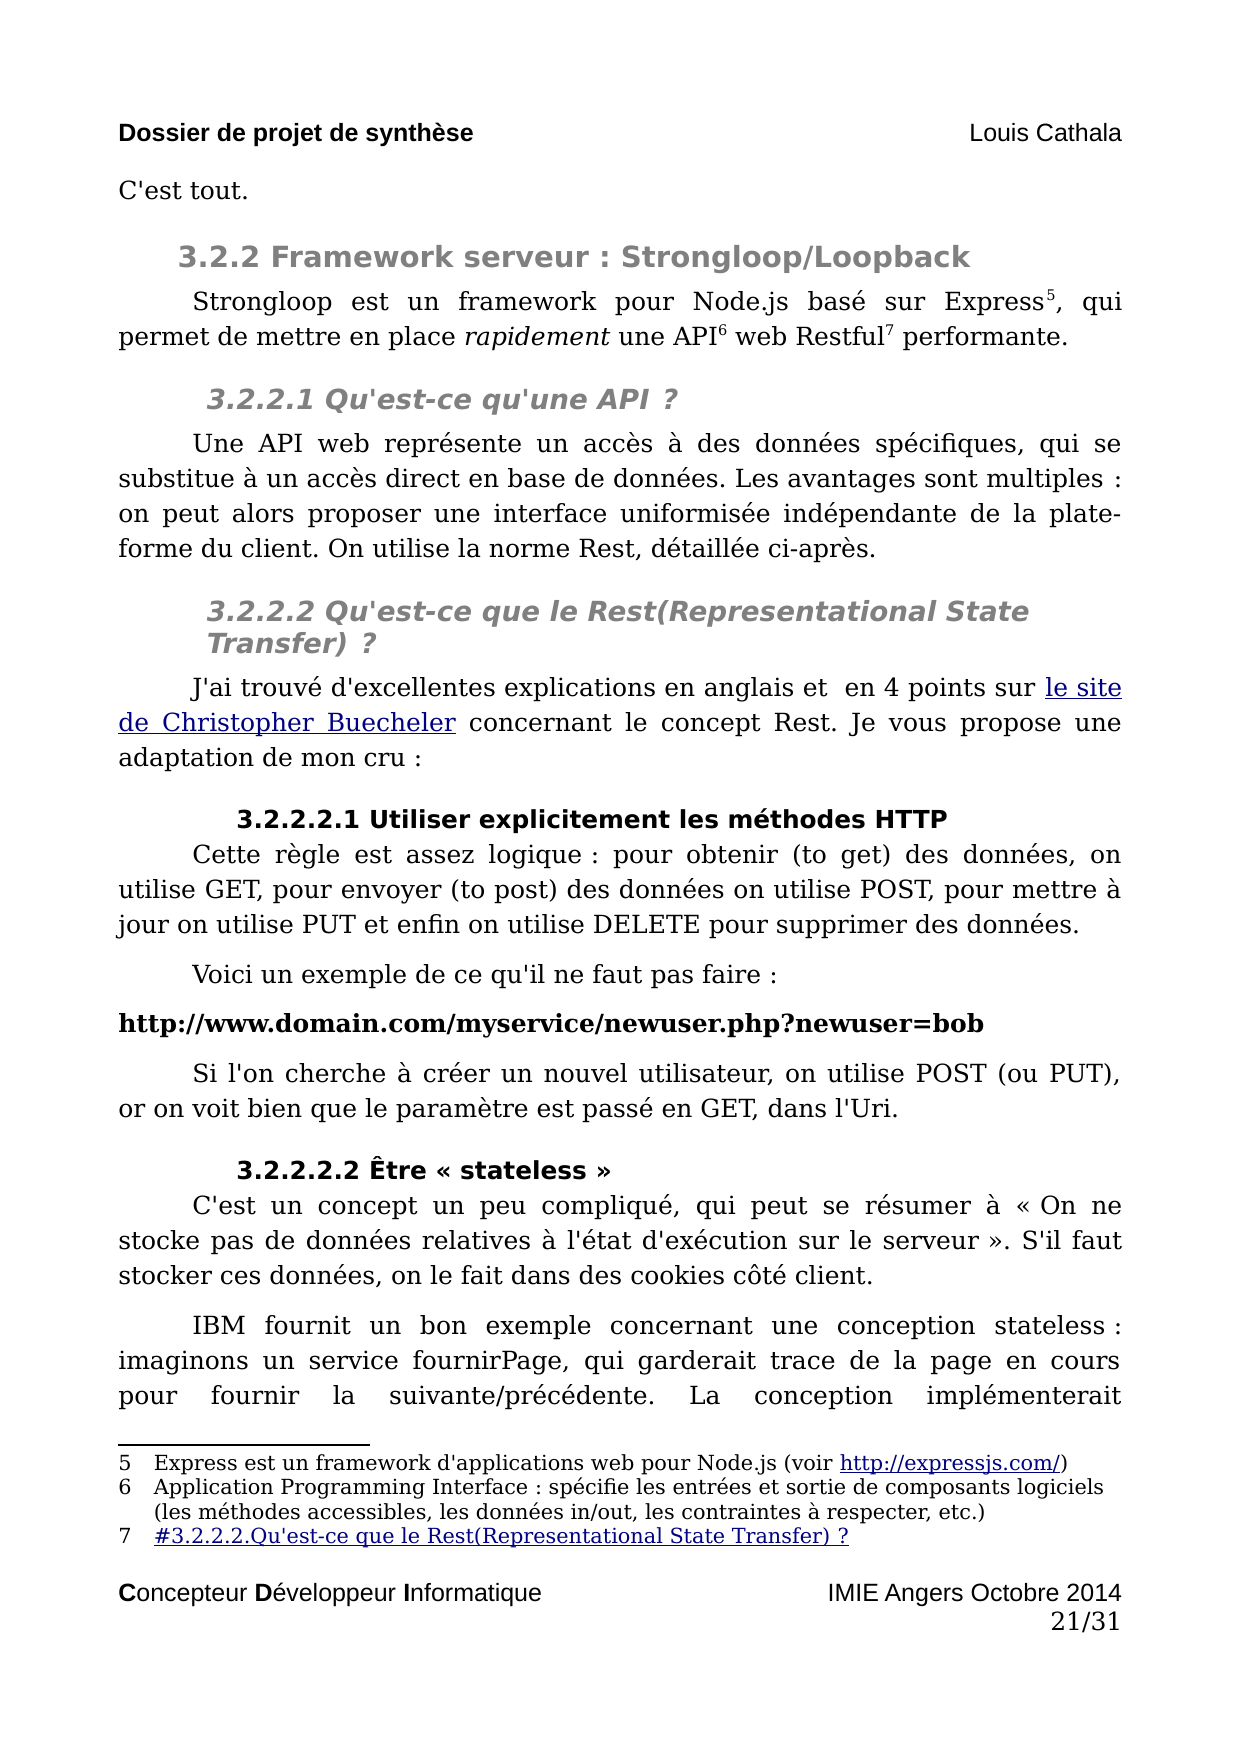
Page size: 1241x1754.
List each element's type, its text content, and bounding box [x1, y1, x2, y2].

text C'est tout. [118, 176, 1122, 206]
subtitle Qu'est-ce que le Rest(Representational State Transfer) ? [207, 596, 1122, 661]
subtitle Qu'est-ce qu'une API ? [207, 384, 1122, 416]
text Strongloop est un framework pour Node.js basé sur Express, qui permet de mettre en place rapidement une API web Restful performante. [118, 287, 1122, 351]
subtitle Utiliser explicitement les méthodes HTTP [236, 805, 1122, 834]
text Si l'on cherche à créer un nouvel utilisateur, on utilise POST (ou PUT), or on voit bien que le paramètre est passé en GET, dans l'Uri. [118, 1059, 1122, 1123]
text Express est un framework d'applications web pour Node.js (voir http://expressjs.com/) [118, 1451, 1122, 1475]
text http://www.domain.com/myservice/newuser.php?newuser=bob [118, 1009, 1122, 1039]
text Cette règle est assez logique : pour obtenir (to get) des données, on utilise GET, pour envoyer (to post) des données on utilise POST, pour mettre à jour on utilise PUT et enfin on utilise DELETE pour supprimer des données. [118, 840, 1122, 939]
text Application Programming Interface : spécifie les entrées et sortie de composants logiciels (les méthodes accessibles, les données in/out, les contraintes à respecter, etc.) [118, 1475, 1122, 1524]
subtitle Être « stateless » [236, 1156, 1122, 1185]
text IBM fournit un bon exemple concernant une conception stateless : imaginons un service fournirPage, qui garderait trace de la page en cours pour fournir la suivante/précédente. La conception implémenterait [118, 1311, 1122, 1410]
subtitle Framework serveur : Strongloop/Loopback [177, 241, 1122, 274]
text J'ai trouvé d'excellentes explications en anglais et en 4 points sur le site de Christopher Buecheler concernant le concept Rest. Je vous propose une adaptation de mon cru : [118, 673, 1122, 772]
text Voici un exemple de ce qu'il ne faut pas faire : [118, 960, 1122, 989]
text #3.2.2.2.Qu'est-ce que le Rest(Representational State Transfer) ? [118, 1524, 1122, 1548]
text C'est un concept un peu compliqué, qui peut se résumer à « On ne stocke pas de données relatives à l'état d'exécution sur le serveur ». S'il faut stocker ces données, on le fait dans des cookies côté client. [118, 1191, 1122, 1291]
text Une API web représente un accès à des données spécifiques, qui se substitue à un accès direct en base de données. Les avantages sont multiples : on peut alors proposer une interface uniformisée indépendante de la plate-forme du client. On utilise la norme Rest, détaillée ci-après. [118, 429, 1122, 563]
